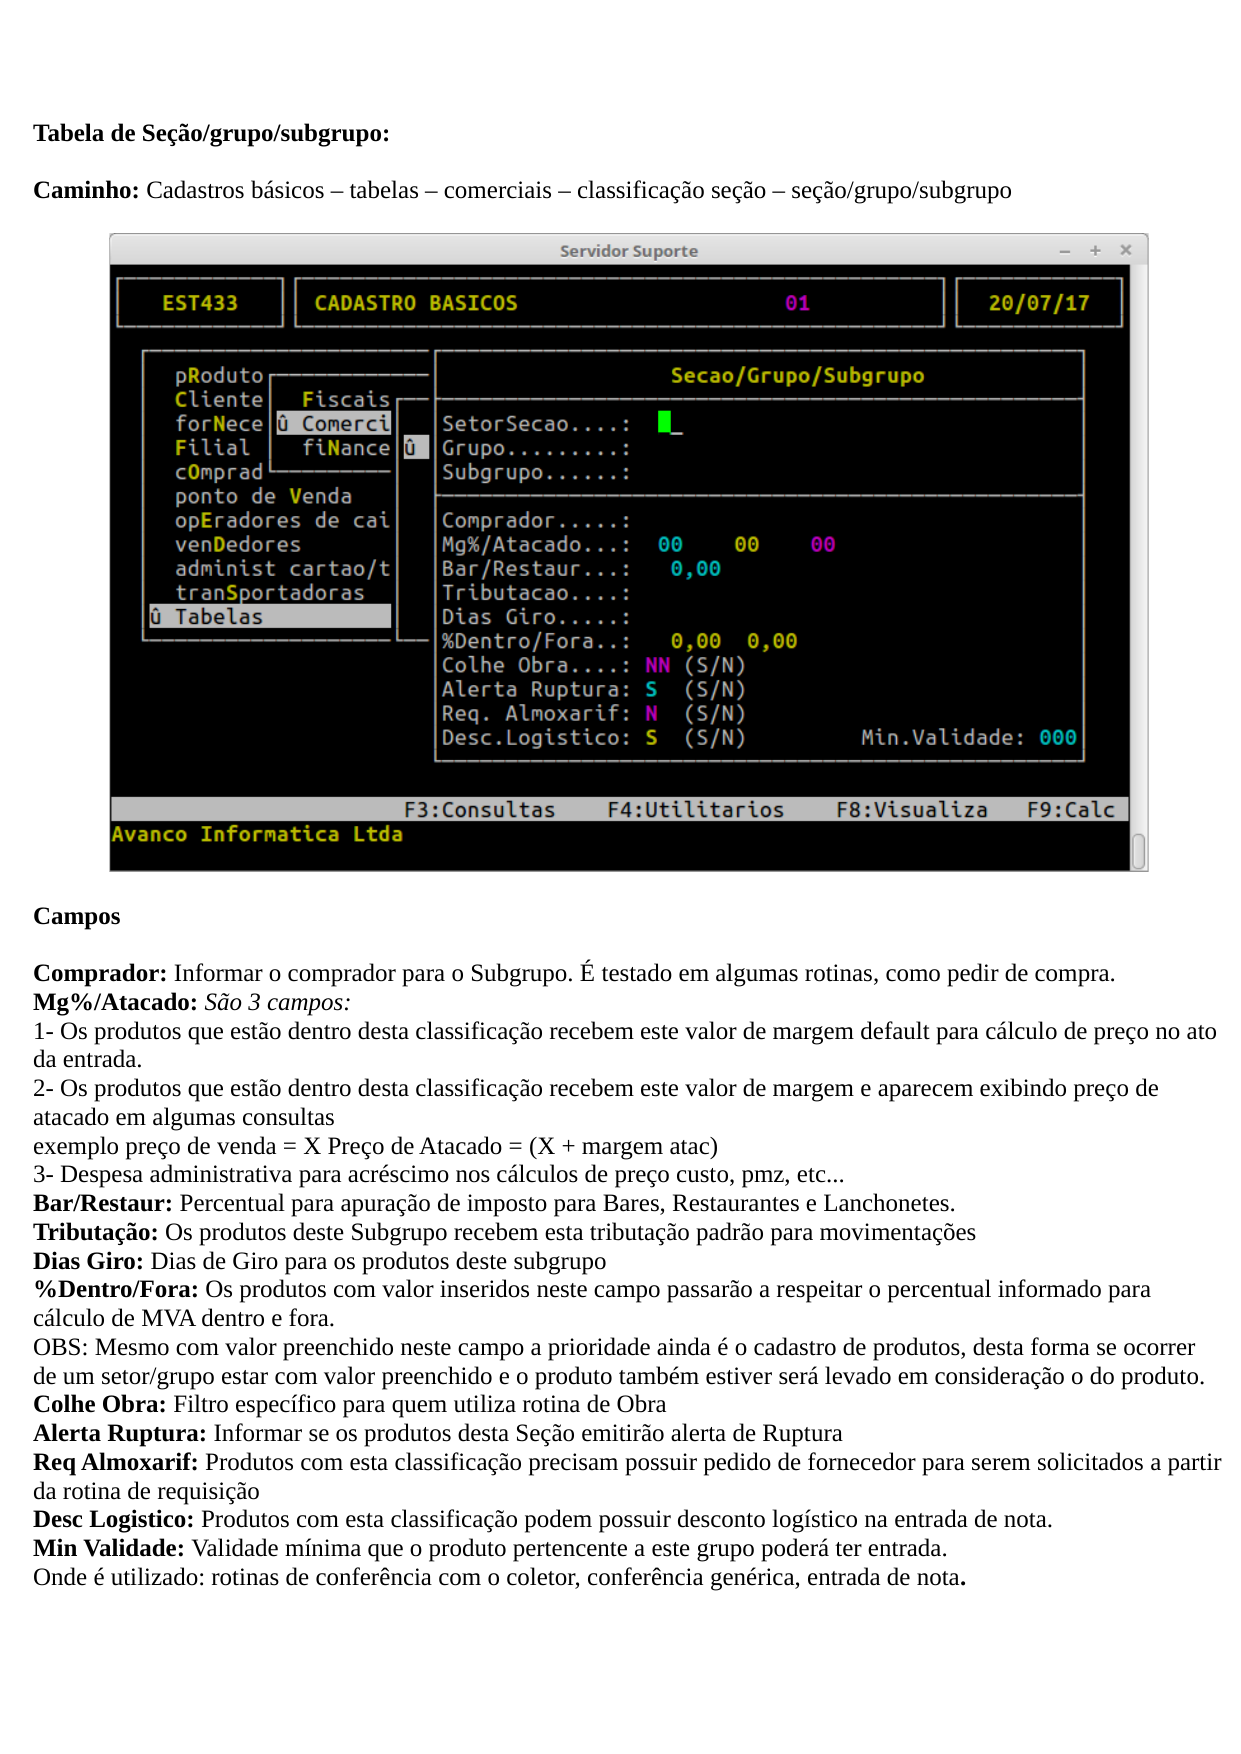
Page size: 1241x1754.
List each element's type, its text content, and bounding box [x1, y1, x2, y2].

text Tabela de Seção/grupo/subgrupo: [33, 118, 1225, 147]
text 1- Os produtos que estão dentro desta classificação recebem este valor de margem default para cálculo de preço no ato da entrada. 2- Os produtos que estão dentro desta classificação recebem este valor de margem e aparecem exibindo preço de atacado em algumas consultas exemplo preço de venda = X Preço de Atacado = (X + margem atac) 3- Despesa administrativa para acréscimo nos cálculos de preço custo, pmz, etc... Bar/Restaur: Percentual para apuração de imposto para Bares, Restaurantes e Lanchonetes. [33, 1016, 1225, 1217]
text Caminho: Cadastros básicos – tabelas – comerciais – classificação seção – seção/grupo/subgrupo [33, 176, 1225, 204]
text Onde é utilizado: rotinas de conferência com o coletor, conferência genérica, entrada de nota. [33, 1562, 1225, 1591]
picture [109, 233, 1149, 872]
text OBS: Mesmo com valor preenchido neste campo a prioridade ainda é o cadastro de produtos, desta forma se ocorrer de um setor/grupo estar com valor preenchido e o produto também estiver será levado em consideração o do produto. [33, 1332, 1225, 1389]
text Dias Giro: Dias de Giro para os produtos deste subgrupo [33, 1246, 1225, 1274]
text Alerta Ruptura: Informar se os produtos desta Seção emitirão alerta de Ruptura [33, 1418, 1225, 1447]
text Campos [33, 901, 1225, 929]
text Tributação: Os produtos deste Subgrupo recebem esta tributação padrão para movimentações [33, 1217, 1225, 1246]
text Colhe Obra: Filtro específico para quem utiliza rotina de Obra [33, 1389, 1225, 1418]
text Min Validade: Validade mínima que o produto pertencente a este grupo poderá ter entrada. [33, 1533, 1225, 1562]
text Comprador: Informar o comprador para o Subgrupo. É testado em algumas rotinas, como pedir de compra. [33, 958, 1225, 987]
text Desc Logistico: Produtos com esta classificação podem possuir desconto logístico na entrada de nota. [33, 1504, 1225, 1533]
text Mg%/Atacado: São 3 campos: [33, 987, 1225, 1016]
text %Dentro/Fora: Os produtos com valor inseridos neste campo passarão a respeitar o percentual informado para cálculo de MVA dentro e fora. [33, 1274, 1225, 1332]
text Req Almoxarif: Produtos com esta classificação precisam possuir pedido de fornecedor para serem solicitados a partir da rotina de requisição [33, 1447, 1225, 1504]
